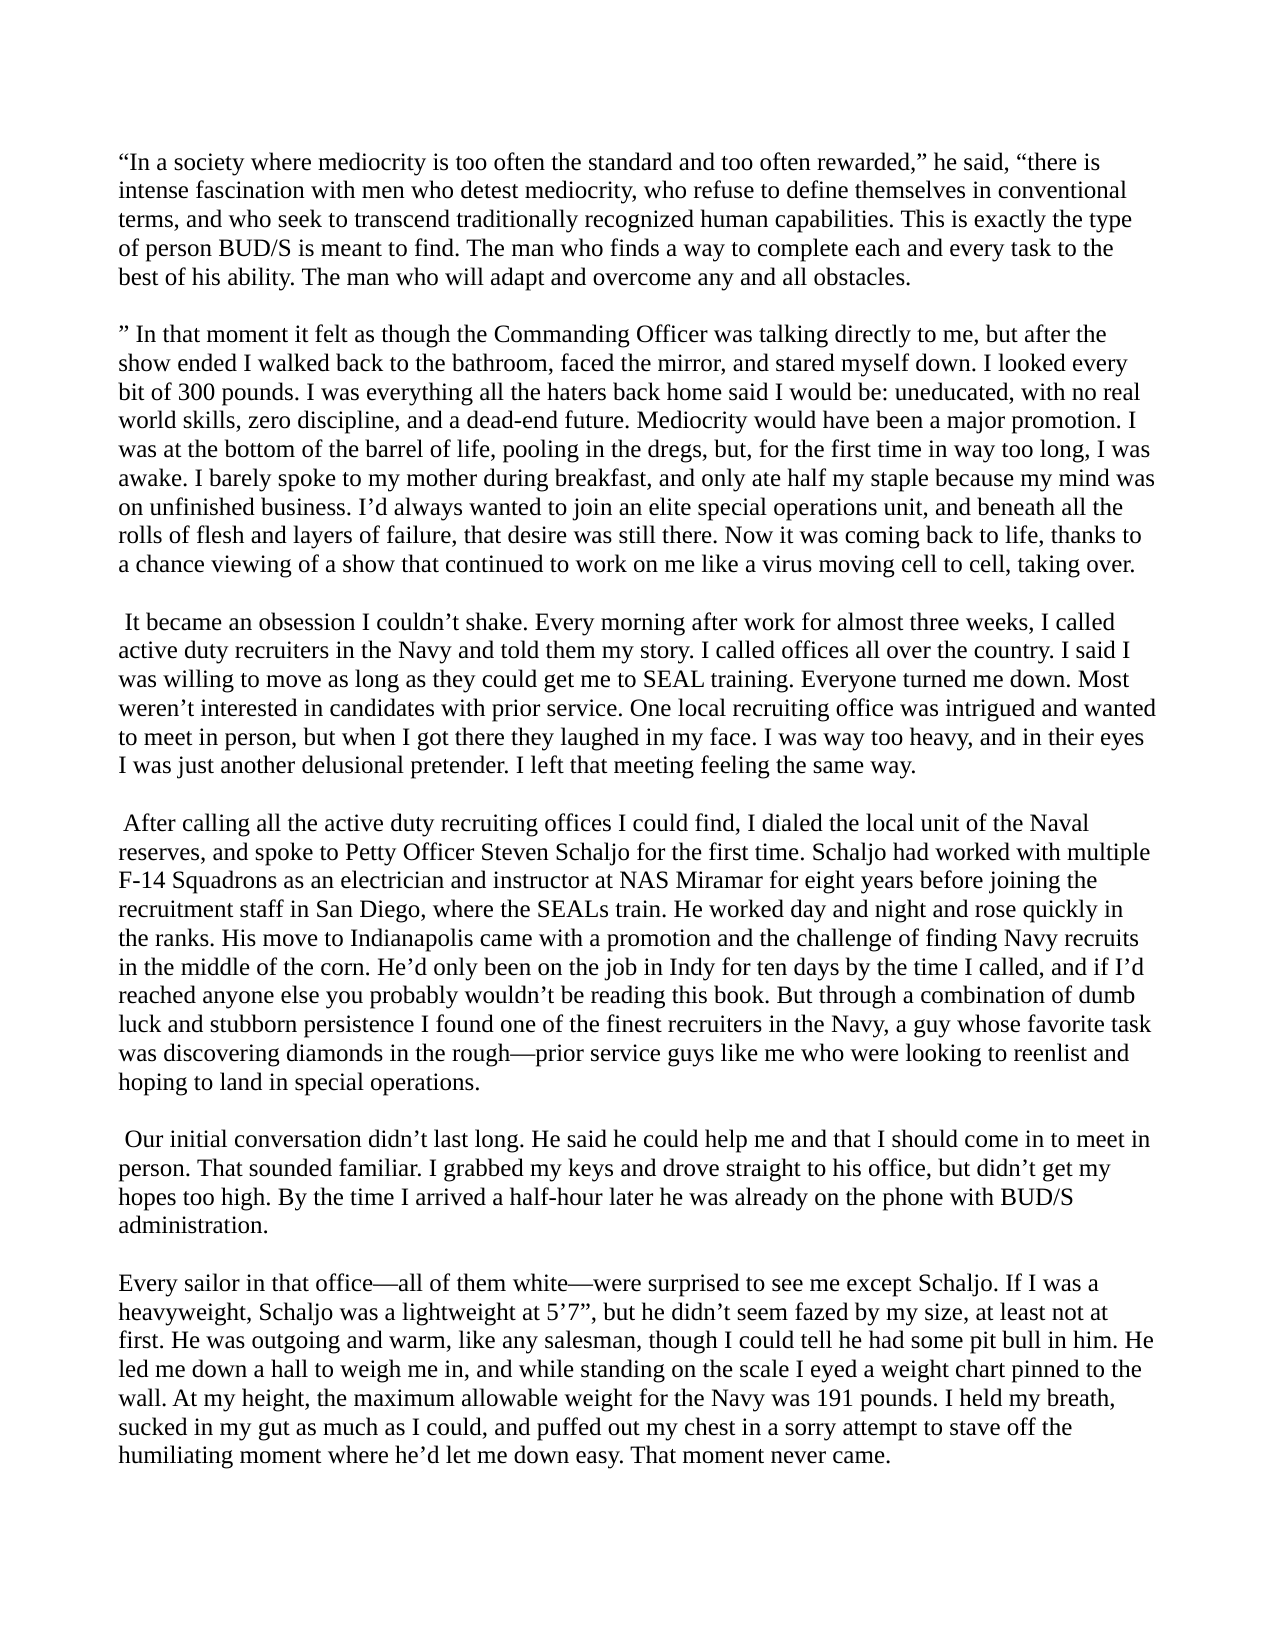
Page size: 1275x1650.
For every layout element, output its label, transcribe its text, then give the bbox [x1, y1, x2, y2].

text It became an obsession I couldn’t shake. Every morning after work for almost three weeks, I called active duty recruiters in the Navy and told them my story. I called offices all over the country. I said I was willing to move as long as they could get me to SEAL training. Everyone turned me down. Most weren’t interested in candidates with prior service. One local recruiting office was intrigued and wanted to meet in person, but when I got there they laughed in my face. I was way too heavy, and in their eyes I was just another delusional pretender. I left that meeting feeling the same way. [118, 607, 1157, 779]
text After calling all the active duty recruiting offices I could find, I dialed the local unit of the Naval reserves, and spoke to Petty Officer Steven Schaljo for the first time. Schaljo had worked with multiple F-14 Squadrons as an electrician and instructor at NAS Miramar for eight years before joining the recruitment staff in San Diego, where the SEALs train. He worked day and night and rose quickly in the ranks. His move to Indianapolis came with a promotion and the challenge of finding Navy recruits in the middle of the corn. He’d only been on the job in Indy for ten days by the time I called, and if I’d reached anyone else you probably wouldn’t be reading this book. But through a combination of dumb luck and stubborn persistence I found one of the finest recruiters in the Navy, a guy whose favorite task was discovering diamonds in the rough—prior service guys like me who were looking to reenlist and hoping to land in special operations. [118, 808, 1157, 1096]
text “In a society where mediocrity is too often the standard and too often rewarded,” he said, “there is intense fascination with men who detest mediocrity, who refuse to define themselves in conventional terms, and who seek to transcend traditionally recognized human capabilities. This is exactly the type of person BUD/S is meant to find. The man who finds a way to complete each and every task to the best of his ability. The man who will adapt and overcome any and all obstacles. [118, 147, 1157, 291]
text ” In that moment it felt as though the Commanding Officer was talking directly to me, but after the show ended I walked back to the bathroom, faced the mirror, and stared myself down. I looked every bit of 300 pounds. I was everything all the haters back home said I would be: uneducated, with no real world skills, zero discipline, and a dead-end future. Mediocrity would have been a major promotion. I was at the bottom of the barrel of life, pooling in the dregs, but, for the first time in way too long, I was awake. I barely spoke to my mother during breakfast, and only ate half my staple because my mind was on unfinished business. I’d always wanted to join an elite special operations unit, and beneath all the rolls of flesh and layers of failure, that desire was still there. Now it was coming back to life, thanks to a chance viewing of a show that continued to work on me like a virus moving cell to cell, taking over. [118, 319, 1157, 578]
text Every sailor in that office—all of them white—were surprised to see me except Schaljo. If I was a heavyweight, Schaljo was a lightweight at 5’7”, but he didn’t seem fazed by my size, at least not at first. He was outgoing and warm, like any salesman, though I could tell he had some pit bull in him. He led me down a hall to weigh me in, and while standing on the scale I eyed a weight chart pinned to the wall. At my height, the maximum allowable weight for the Navy was 191 pounds. I held my breath, sucked in my gut as much as I could, and puffed out my chest in a sorry attempt to stave off the humiliating moment where he’d let me down easy. That moment never came. [118, 1268, 1157, 1469]
text Our initial conversation didn’t last long. He said he could help me and that I should come in to meet in person. That sounded familiar. I grabbed my keys and drove straight to his office, but didn’t get my hopes too high. By the time I arrived a half-hour later he was already on the phone with BUD/S administration. [118, 1124, 1157, 1239]
